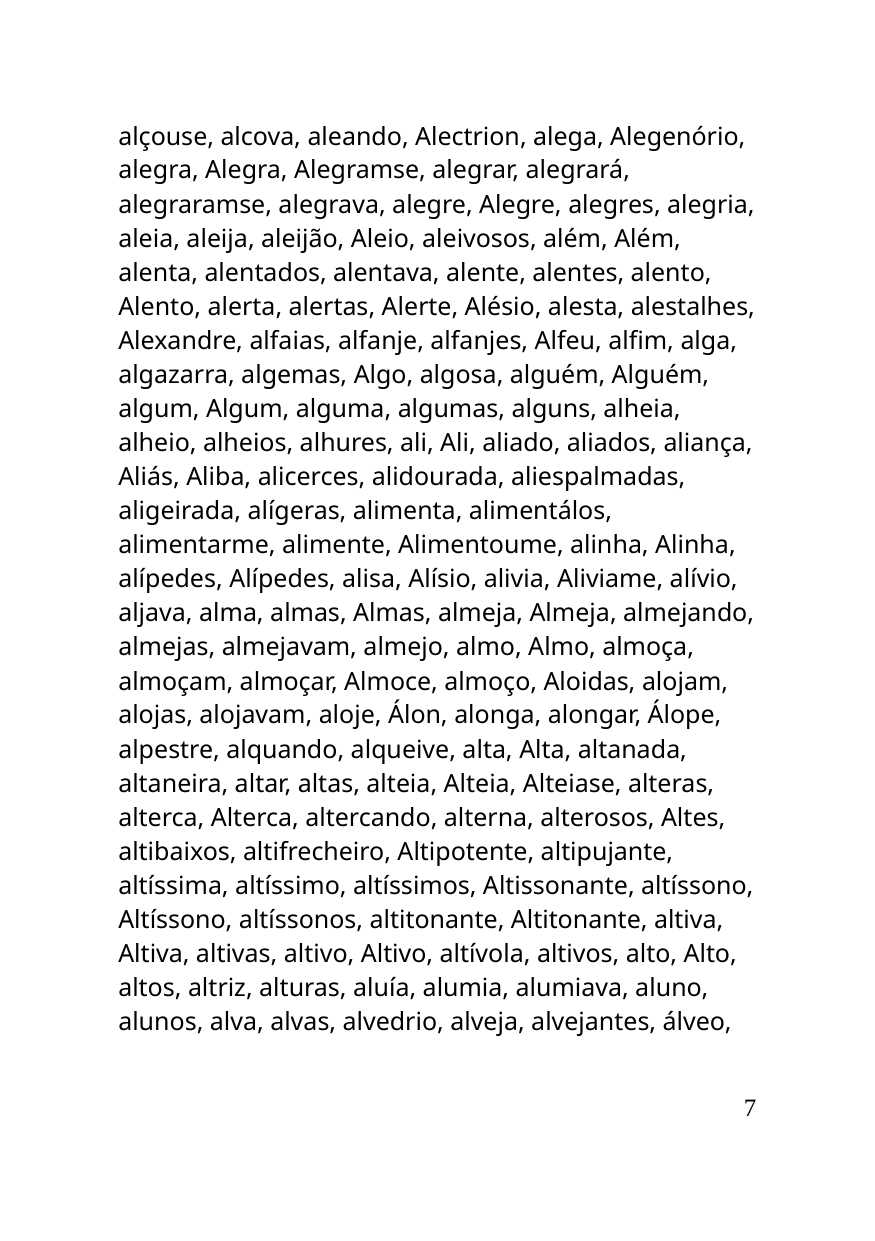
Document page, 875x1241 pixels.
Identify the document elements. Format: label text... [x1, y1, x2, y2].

text alçouse, alcova, aleando, Alectrion, alega, Alegenório, alegra, Alegra, Alegramse, alegrar, alegrará, alegraramse, alegrava, alegre, Alegre, alegres, alegria, aleia, aleija, aleijão, Aleio, aleivosos, além, Além, alenta, alentados, alentava, alente, alentes, alento, Alento, alerta, alertas, Alerte, Alésio, alesta, alestalhes, Alexandre, alfaias, alfanje, alfanjes, Alfeu, alfim, alga, algazarra, algemas, Algo, algosa, alguém, Alguém, algum, Algum, alguma, algumas, alguns, alheia, alheio, alheios, alhures, ali, Ali, aliado, aliados, aliança, Aliás, Aliba, alicerces, alidourada, aliespalmadas, aligeirada, alígeras, alimenta, alimentálos, alimentarme, alimente, Alimentoume, alinha, Alinha, alípedes, Alípedes, alisa, Alísio, alivia, Aliviame, alívio, aljava, alma, almas, Almas, almeja, Almeja, almejando, almejas, almejavam, almejo, almo, Almo, almoça, almoçam, almoçar, Almoce, almoço, Aloidas, alojam, alojas, alojavam, aloje, Álon, alonga, alongar, Álope, alpestre, alquando, alqueive, alta, Alta, altanada, altaneira, altar, altas, alteia, Alteia, Alteiase, alteras, alterca, Alterca, altercando, alterna, alterosos, Altes, altibaixos, altifrecheiro, Altipotente, altipujante, altíssima, altíssimo, altíssimos, Altissonante, altíssono, Altíssono, altíssonos, altitonante, Altitonante, altiva, Altiva, altivas, altivo, Altivo, altívola, altivos, alto, Alto, altos, altriz, alturas, aluía, alumia, alumiava, aluno, alunos, alva, alvas, alvedrio, alveja, alvejantes, álveo, [118, 118, 756, 1038]
